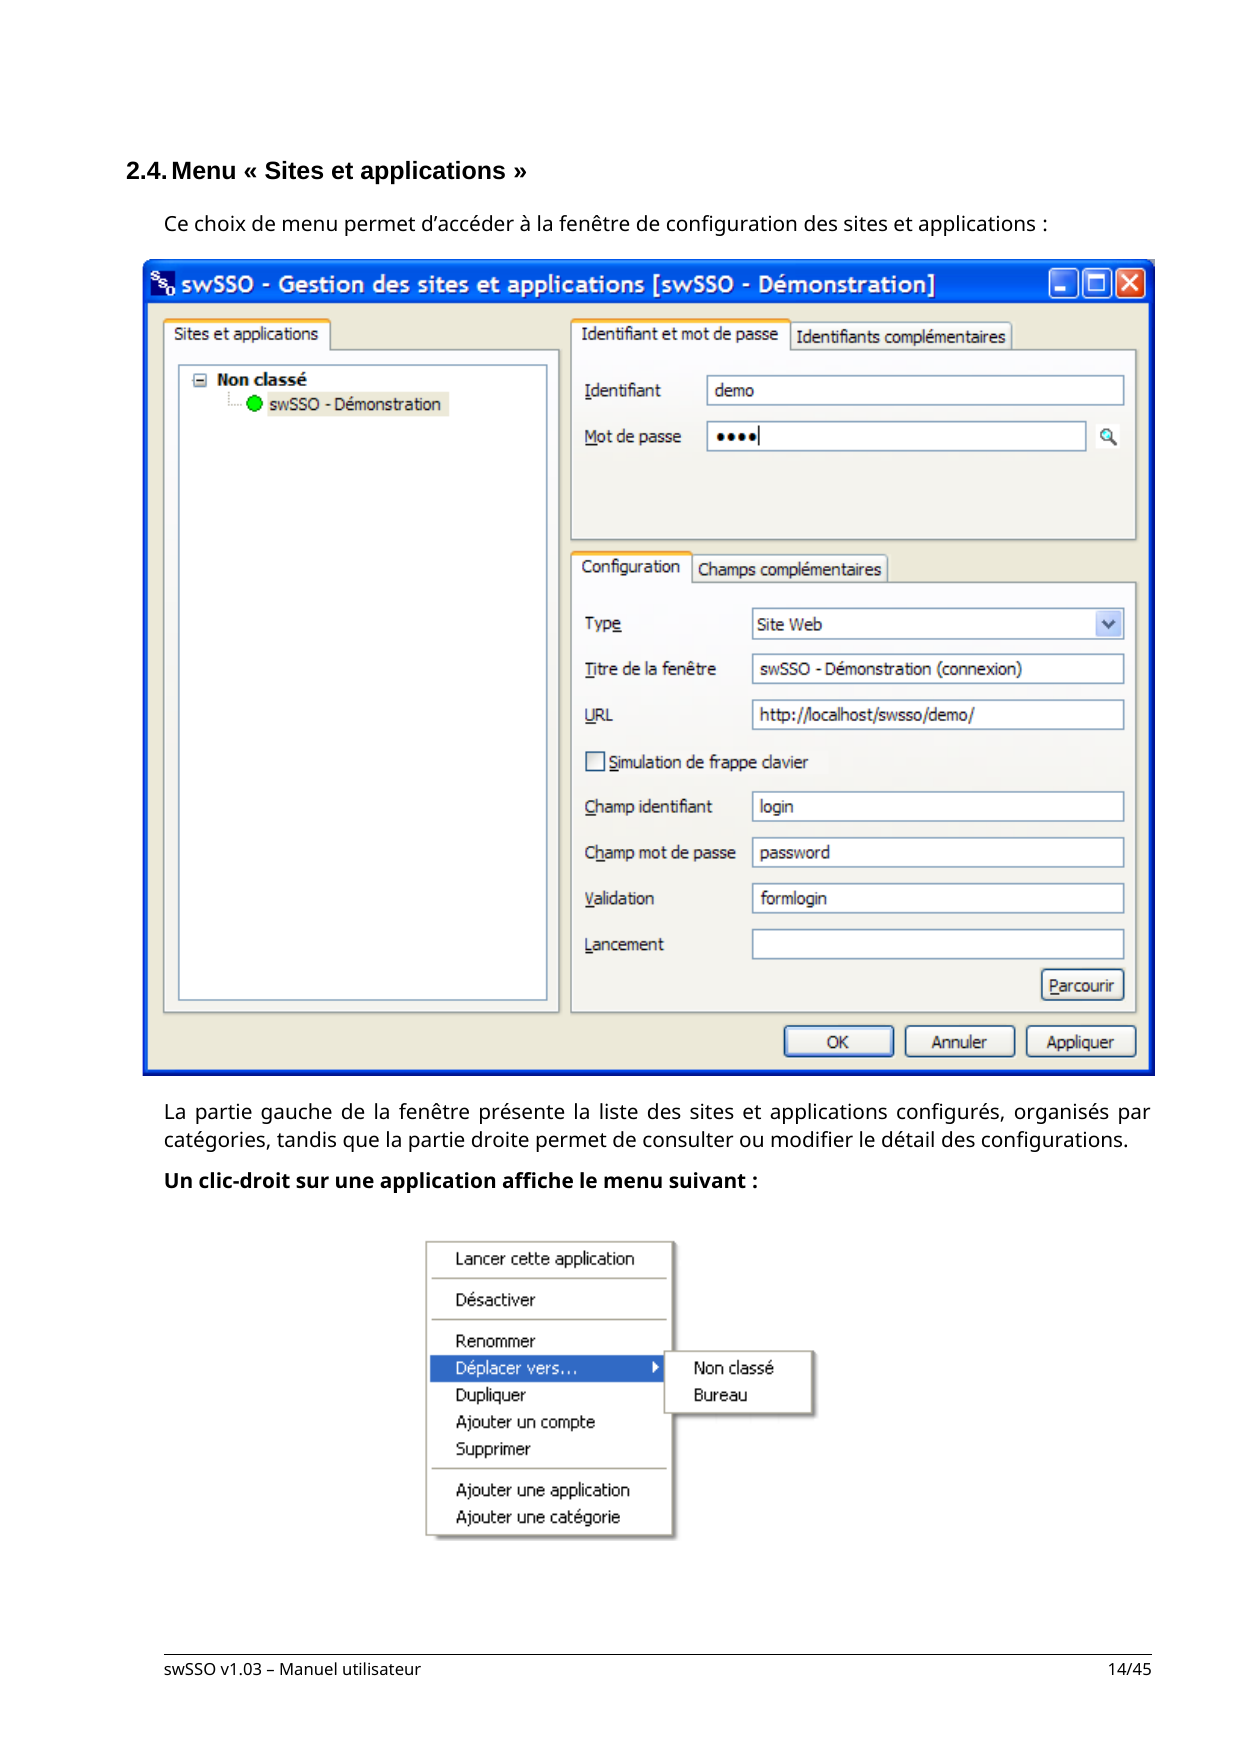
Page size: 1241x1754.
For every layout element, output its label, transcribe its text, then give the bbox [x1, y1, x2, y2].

text La partie gauche de la fenêtre présente la liste des sites et applications configurés, organisés par catégories, tandis que la partie droite permet de consulter ou modifier le détail des configurations. [164, 1097, 1152, 1154]
picture [142, 259, 1155, 1076]
text Un clic-droit sur une application affiche le menu suivant : [164, 1167, 1152, 1195]
text Ce choix de menu permet d’accéder à la fenêtre de configuration des sites et applications : [164, 209, 1152, 238]
subtitle Menu « Sites et applications » [126, 156, 1152, 184]
